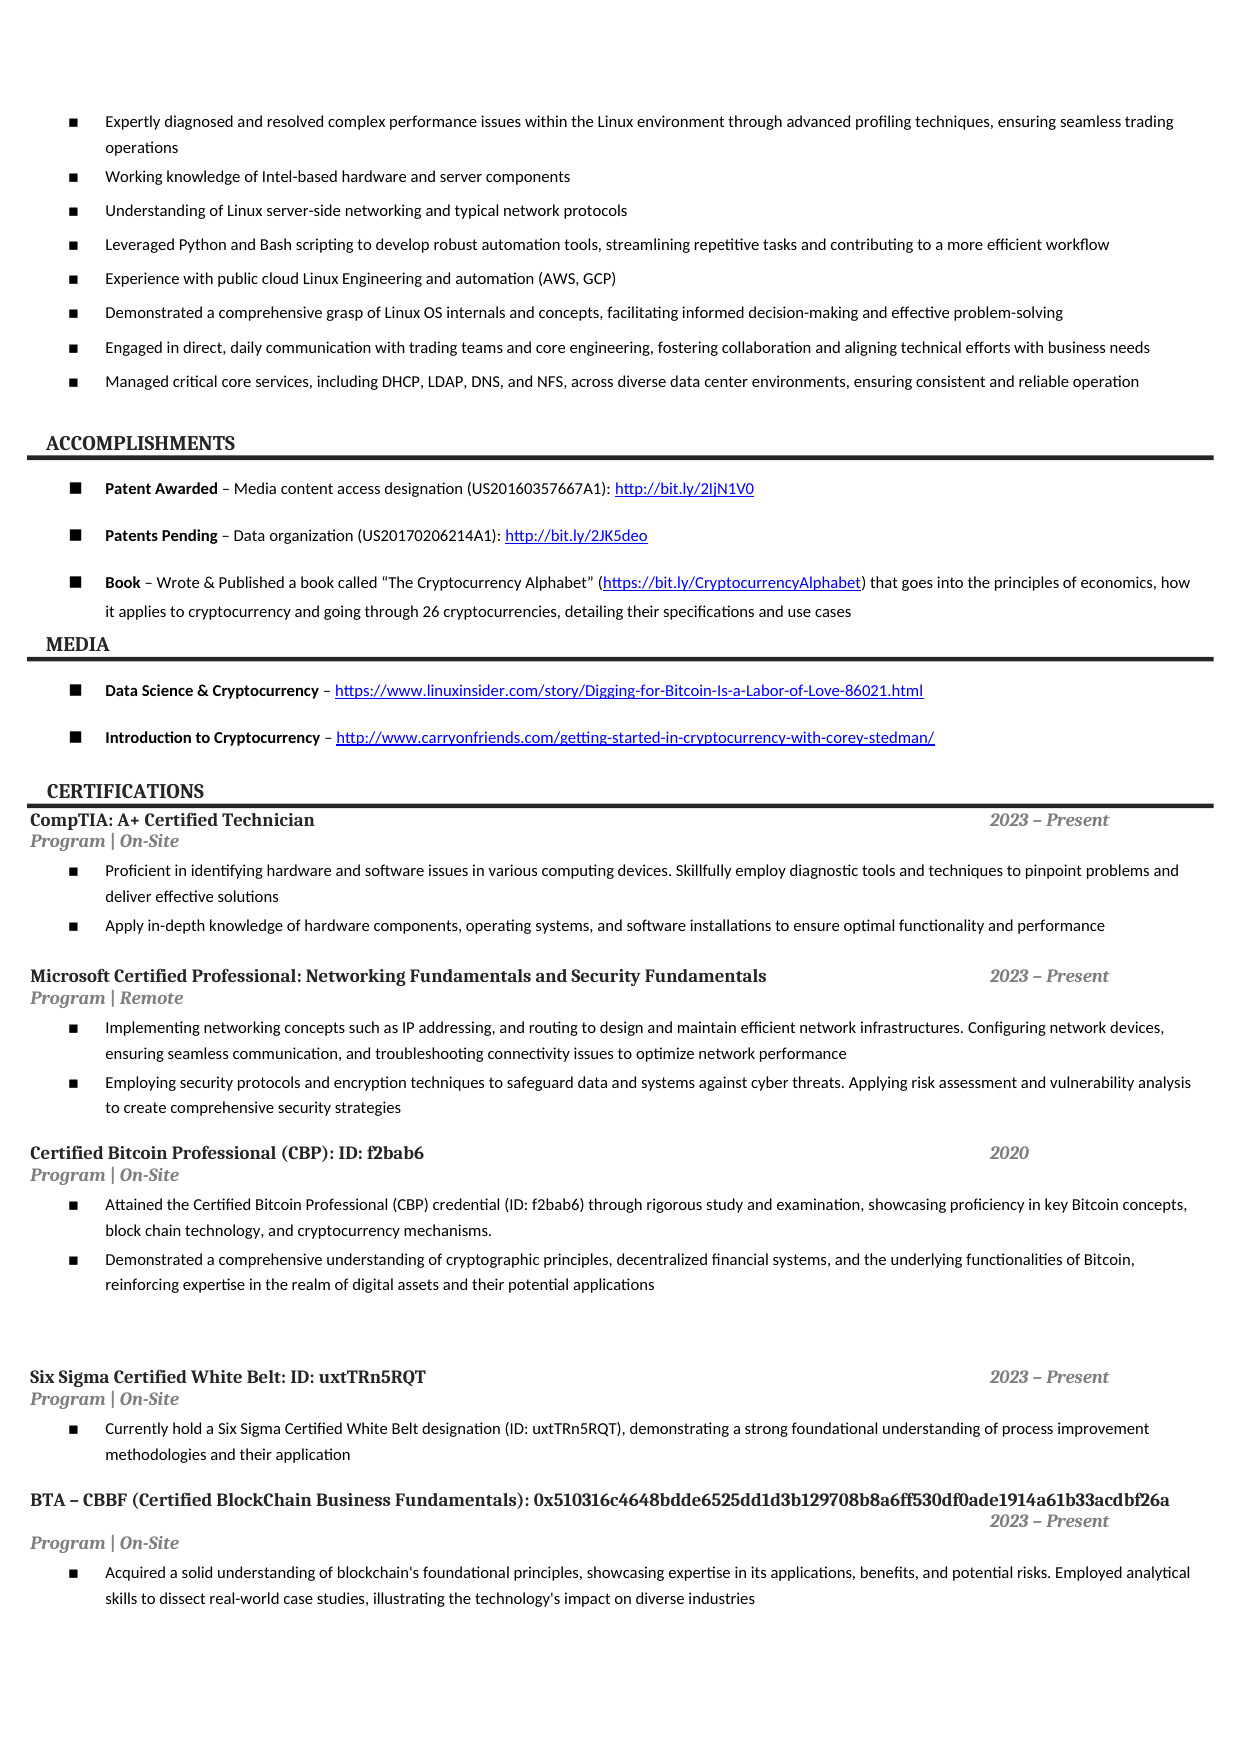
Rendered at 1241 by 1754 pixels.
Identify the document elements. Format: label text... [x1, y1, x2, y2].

list Understanding of Linux server-side networking and typical network protocols [68, 192, 1195, 226]
text Program | Remote [30, 987, 1195, 1009]
list Attained the Certified Bitcoin Professional (CBP) credential (ID: f2bab6) through rigorous study and examination, showcasing proficiency in key Bitcoin concepts, block chain technology, and cryptocurrency mechanisms. [68, 1186, 1195, 1241]
list Leveraged Python and Bash scripting to develop robust automation tools, streamlining repetitive tasks and contributing to a more efficient workflow [68, 226, 1195, 260]
text Six Sigma Certified White Belt: ID: uxtTRn5RQT 2023 – Present [30, 1367, 1195, 1388]
list Proficient in identifying hardware and software issues in various computing devices. Skillfully employ diagnostic tools and techniques to pinpoint problems and deliver effective solutions [68, 852, 1195, 907]
list Expertly diagnosed and resolved complex performance issues within the Linux environment through advanced profiling techniques, ensuring seamless trading operations [68, 103, 1195, 158]
list Book – Wrote & Published a book called “The Cryptocurrency Alphabet” (https://bit.ly/CryptocurrencyAlphabet) that goes into the principles of economics, how it applies to cryptocurrency and going through 26 cryptocurrencies, detailing their specifications and use cases [68, 555, 1195, 622]
text Certified Bitcoin Professional (CBP): ID: f2bab6 2020 [30, 1143, 1195, 1164]
subtitle ACCOMPLISHMENTS [30, 431, 1209, 455]
list Patent Awarded – Media content access designation (US20160357667A1): http://bit.ly/2IjN1V0 [68, 461, 1195, 508]
text Microsoft Certified Professional: Networking Fundamentals and Security Fundamentals 2023 – Present [30, 966, 1195, 987]
list Introduction to Cryptocurrency – http://www.carryonfriends.com/getting-started-in-cryptocurrency-with-corey-stedman/ [68, 709, 1195, 756]
list Engaged in direct, daily communication with trading teams and core engineering, fostering collaboration and aligning technical efforts with business needs [68, 328, 1195, 363]
list Managed critical core services, including DHCP, LDAP, DNS, and NFS, across diverse data center environments, ensuring consistent and reliable operation [68, 363, 1195, 397]
list Acquired a solid understanding of blockchain's foundational principles, showcasing expertise in its applications, benefits, and potential risks. Employed analytical skills to dissect real-world case studies, illustrating the technology's impact on diverse industries [68, 1554, 1195, 1608]
list Currently hold a Six Sigma Certified White Belt designation (ID: uxtTRn5RQT), demonstrating a strong foundational understanding of process improvement methodologies and their application [68, 1410, 1195, 1464]
list Demonstrated a comprehensive grasp of Linux OS internals and concepts, facilitating informed decision-making and effective problem-solving [68, 294, 1195, 328]
text CompTIA: A+ Certified Technician 2023 – Present [30, 809, 1195, 831]
text Program | On-Site [30, 1388, 1195, 1410]
text Program | On-Site [30, 1164, 1195, 1186]
list Employing security protocols and encryption techniques to safeguard data and systems against cyber threats. Applying risk assessment and vulnerability analysis to create comprehensive security strategies [68, 1063, 1195, 1118]
text Program | On-Site [30, 1532, 1195, 1554]
list Implementing networking concepts such as IP addressing, and routing to design and maintain efficient network infrastructures. Configuring network devices, ensuring seamless communication, and troubleshooting connectivity issues to optimize network performance [68, 1009, 1195, 1063]
list Working knowledge of Intel-based hardware and server components [68, 158, 1195, 192]
text BTA – CBBF (Certified BlockChain Business Fundamentals): 0x510316c4648bdde6525dd1d3b129708b8a6ff530df0ade1914a61b33acdbf26a 2023 – Present [30, 1489, 1195, 1532]
list Patents Pending – Data organization (US20170206214A1): http://bit.ly/2JK5deo [68, 508, 1195, 555]
list Apply in-depth knowledge of hardware components, operating systems, and software installations to ensure optimal functionality and performance [68, 907, 1195, 941]
list Experience with public cloud Linux Engineering and automation (AWS, GCP) [68, 260, 1195, 294]
text Program | On-Site [30, 831, 1195, 852]
subtitle MEDIA [30, 632, 1209, 656]
list Demonstrated a comprehensive understanding of cryptographic principles, decentralized financial systems, and the underlying functionalities of Bitcoin, reinforcing expertise in the realm of digital assets and their potential applications [68, 1241, 1195, 1295]
list Data Science & Cryptocurrency – https://www.linuxinsider.com/story/Digging-for-Bitcoin-Is-a-Labor-of-Love-86021.html [68, 662, 1195, 709]
subtitle CERTIFICATIONS [15, 779, 1209, 803]
